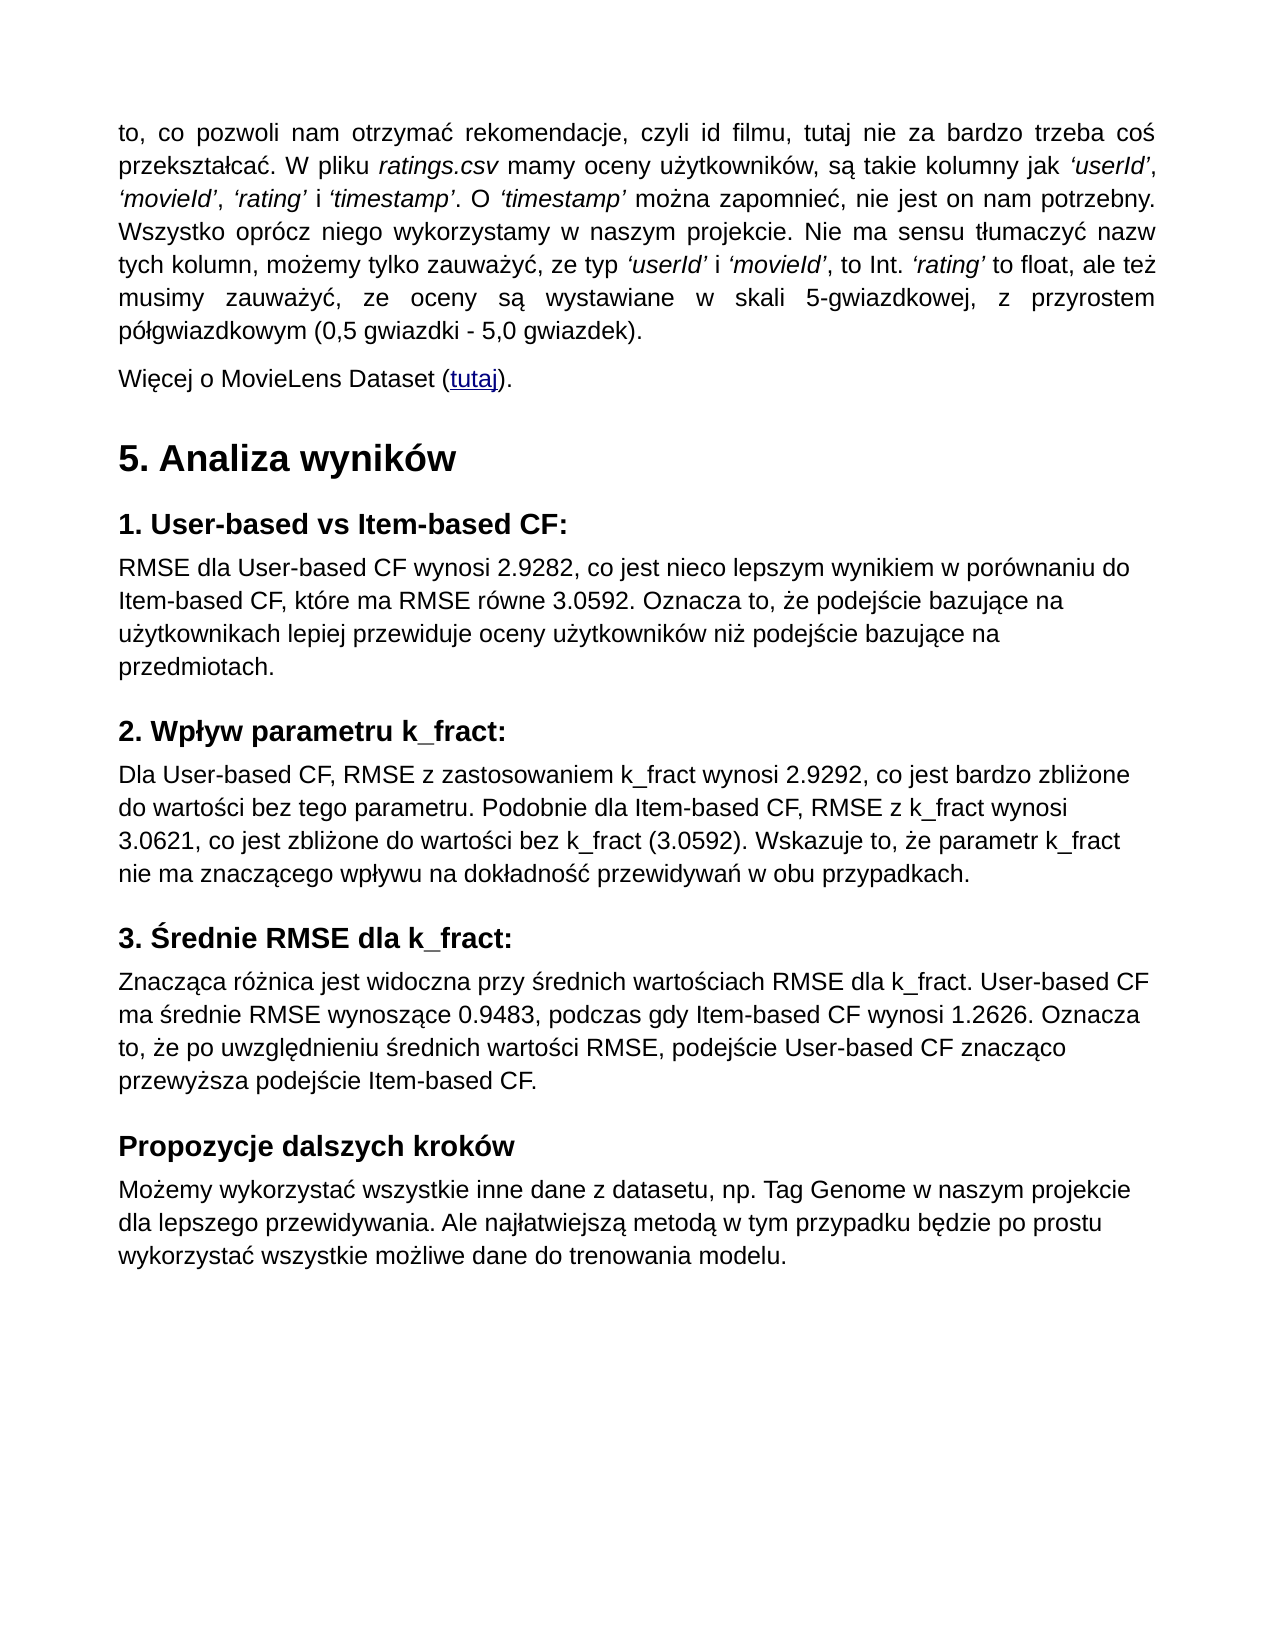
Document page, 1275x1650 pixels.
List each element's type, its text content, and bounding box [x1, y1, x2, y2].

subtitle 5. Analiza wyników [118, 436, 1157, 479]
text Znacząca różnica jest widoczna przy średnich wartościach RMSE dla k_fract. User-based CF ma średnie RMSE wynoszące 0.9483, podczas gdy Item-based CF wynosi 1.2626. Oznacza to, że po uwzględnieniu średnich wartości RMSE, podejście User-based CF znacząco przewyższa podejście Item-based CF. [118, 967, 1157, 1095]
text Więcej o MovieLens Dataset (tutaj). [118, 364, 1157, 393]
subtitle 3. Średnie RMSE dla k_fract: [118, 921, 1157, 955]
text Dla User-based CF, RMSE z zastosowaniem k_fract wynosi 2.9292, co jest bardzo zbliżone do wartości bez tego parametru. Podobnie dla Item-based CF, RMSE z k_fract wynosi 3.0621, co jest zbliżone do wartości bez k_fract (3.0592). Wskazuje to, że parametr k_fract nie ma znaczącego wpływu na dokładność przewidywań w obu przypadkach. [118, 760, 1157, 888]
subtitle Propozycje dalszych kroków [118, 1128, 1157, 1162]
text Możemy wykorzystać wszystkie inne dane z datasetu, np. Tag Genome w naszym projekcie dla lepszego przewidywania. Ale najłatwiejszą metodą w tym przypadku będzie po prostu wykorzystać wszystkie możliwe dane do trenowania modelu. [118, 1174, 1157, 1269]
subtitle 1. User-based vs Item-based CF: [118, 507, 1157, 540]
text RMSE dla User-based CF wynosi 2.9282, co jest nieco lepszym wynikiem w porównaniu do Item-based CF, które ma RMSE równe 3.0592. Oznacza to, że podejście bazujące na użytkownikach lepiej przewiduje oceny użytkowników niż podejście bazujące na przedmiotach. [118, 553, 1157, 681]
text to, co pozwoli nam otrzymać rekomendacje, czyli id filmu, tutaj nie za bardzo trzeba coś przekształcać. W pliku ratings.csv mamy oceny użytkowników, są takie kolumny jak ‘userId’, ‘movieId’, ‘rating’ i ‘timestamp’. O ‘timestamp’ można zapomnieć, nie jest on nam potrzebny. Wszystko oprócz niego wykorzystamy w naszym projekcie. Nie ma sensu tłumaczyć nazw tych kolumn, możemy tylko zauważyć, ze typ ‘userId’ i ‘movieId’, to Int. ‘rating’ to float, ale też musimy zauważyć, ze oceny są wystawiane w skali 5-gwiazdkowej, z przyrostem półgwiazdkowym (0,5 gwiazdki - 5,0 gwiazdek). [118, 118, 1157, 345]
subtitle 2. Wpływ parametru k_fract: [118, 714, 1157, 747]
